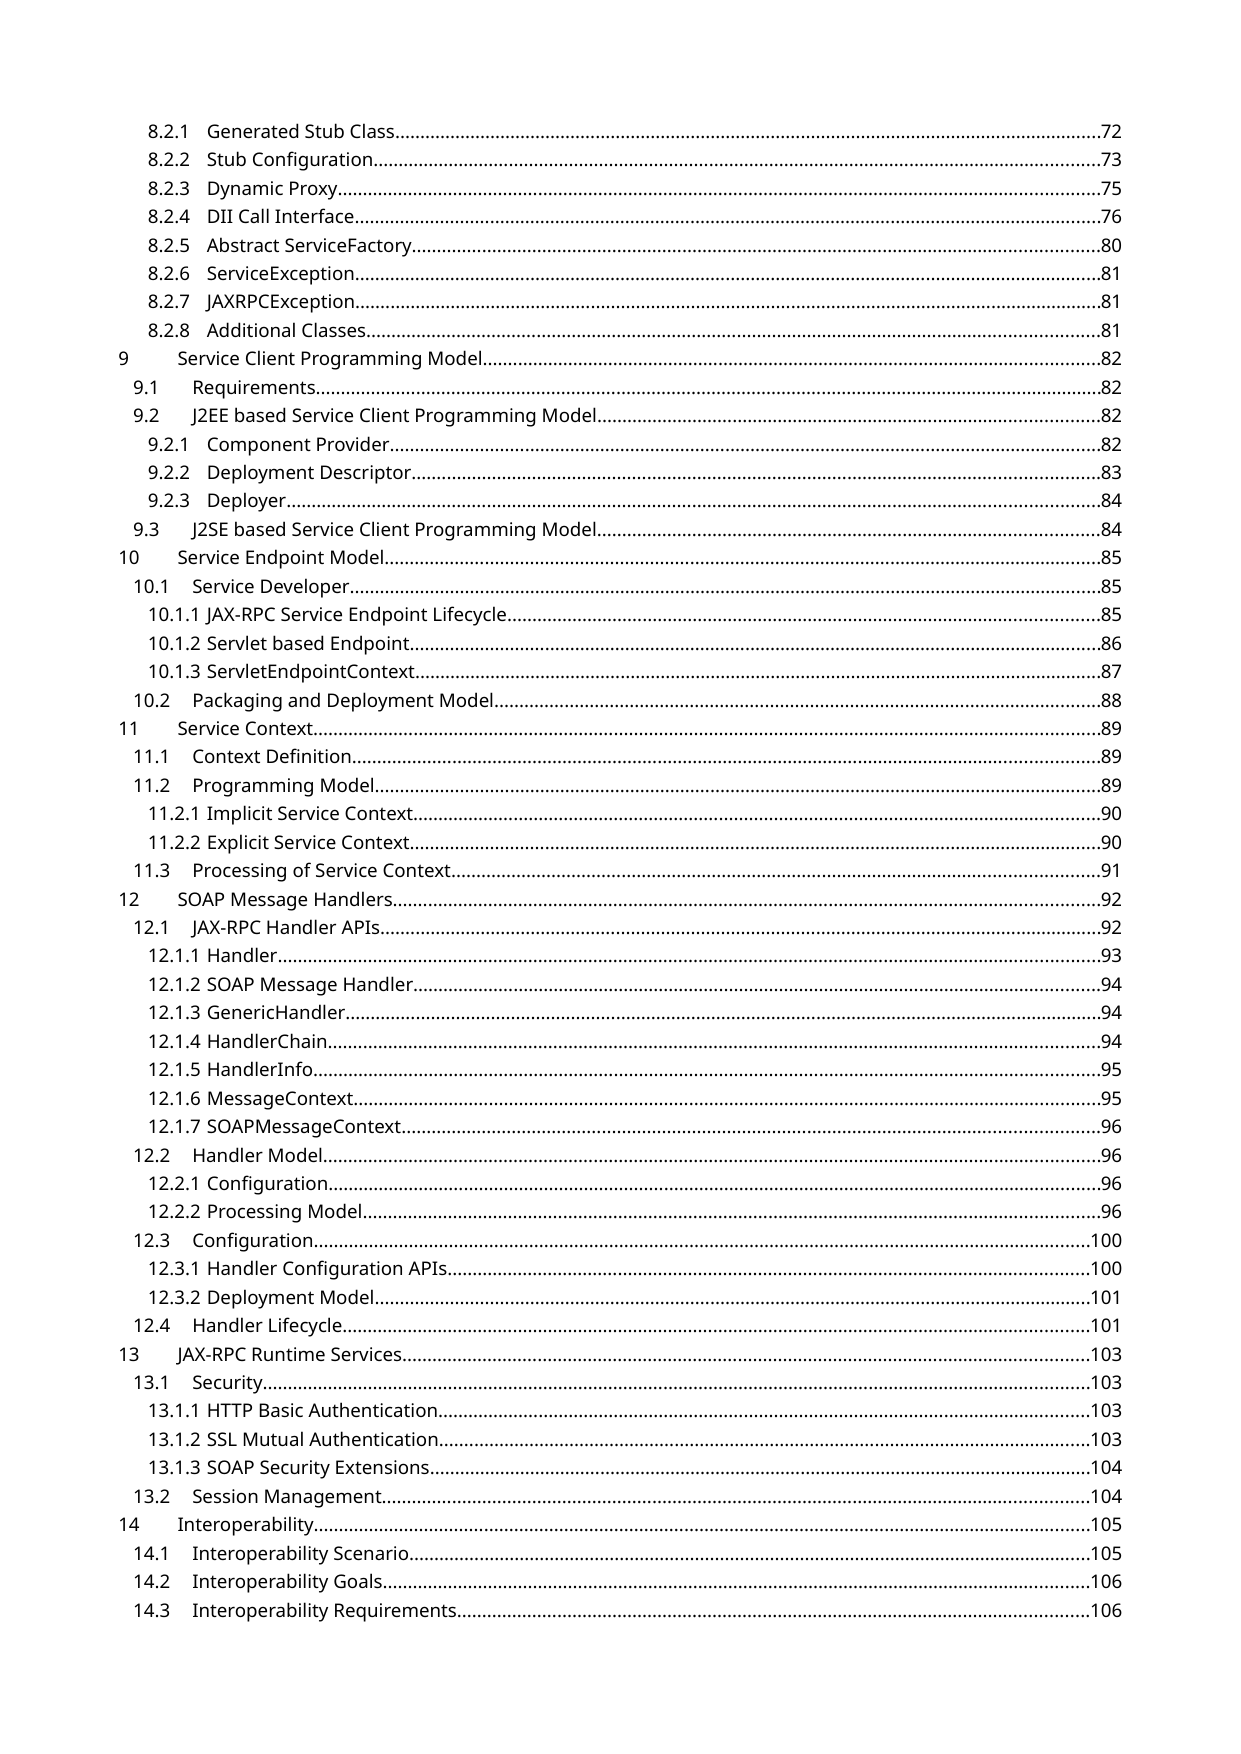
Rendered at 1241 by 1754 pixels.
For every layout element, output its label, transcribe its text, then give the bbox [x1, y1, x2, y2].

text 14 Interoperability 105 [118, 1512, 1122, 1537]
text 8.2.1 Generated Stub Class 72 [148, 118, 1122, 144]
text 9.2 J2EE based Service Client Programming Model 82 [133, 402, 1122, 428]
text 13.1.1 HTTP Basic Authentication 103 [148, 1398, 1122, 1423]
text 12.2.1 Configuration 96 [148, 1170, 1122, 1196]
text 12.1.3 GenericHandler 94 [148, 1000, 1122, 1025]
text 12.1.1 Handler 93 [148, 943, 1122, 968]
text 13 JAX-RPC Runtime Services 103 [118, 1341, 1122, 1366]
text 9.2.1 Component Provider 82 [148, 431, 1122, 456]
text 10.2 Packaging and Deployment Model 88 [133, 687, 1122, 712]
text 11.2.2 Explicit Service Context 90 [148, 829, 1122, 854]
text 12.3.2 Deployment Model 101 [148, 1284, 1122, 1309]
text 10.1 Service Developer 85 [133, 573, 1122, 599]
text 8.2.7 JAXRPCException 81 [148, 289, 1122, 314]
text 10.1.3 ServletEndpointContext 87 [148, 658, 1122, 684]
text 14.2 Interoperability Goals 106 [133, 1568, 1122, 1594]
text 12.1.4 HandlerChain 94 [148, 1028, 1122, 1054]
text 8.2.2 Stub Configuration 73 [148, 147, 1122, 172]
text 14.3 Interoperability Requirements 106 [133, 1597, 1122, 1622]
text 9.3 J2SE based Service Client Programming Model 84 [133, 516, 1122, 542]
text 11.3 Processing of Service Context 91 [133, 857, 1122, 883]
text 12.2 Handler Model 96 [133, 1142, 1122, 1167]
text 12.1.7 SOAPMessageContext 96 [148, 1113, 1122, 1139]
text 8.2.5 Abstract ServiceFactory 80 [148, 232, 1122, 257]
text 12.1.5 HandlerInfo 95 [148, 1057, 1122, 1082]
text 12.1.2 SOAP Message Handler 94 [148, 971, 1122, 997]
text 13.1.3 SOAP Security Extensions 104 [148, 1455, 1122, 1480]
text 10 Service Endpoint Model 85 [118, 545, 1122, 570]
text 9.1 Requirements 82 [133, 374, 1122, 399]
text 11 Service Context 89 [118, 715, 1122, 741]
text 8.2.3 Dynamic Proxy 75 [148, 175, 1122, 201]
text 8.2.8 Additional Classes 81 [148, 317, 1122, 343]
text 12.1 JAX-RPC Handler APIs 92 [133, 914, 1122, 940]
text 11.2 Programming Model 89 [133, 772, 1122, 798]
text 14.1 Interoperability Scenario 105 [133, 1540, 1122, 1566]
text 8.2.6 ServiceException 81 [148, 260, 1122, 286]
text 13.1.2 SSL Mutual Authentication 103 [148, 1426, 1122, 1452]
text 13.1 Security 103 [133, 1369, 1122, 1395]
text 12.3.1 Handler Configuration APIs 100 [148, 1256, 1122, 1281]
text 12.4 Handler Lifecycle 101 [133, 1312, 1122, 1338]
text 9 Service Client Programming Model 82 [118, 346, 1122, 371]
text 13.2 Session Management 104 [133, 1483, 1122, 1509]
text 12.3 Configuration 100 [133, 1227, 1122, 1253]
text 8.2.4 DII Call Interface 76 [148, 203, 1122, 229]
text 10.1.1 JAX-RPC Service Endpoint Lifecycle 85 [148, 602, 1122, 627]
text 9.2.2 Deployment Descriptor 83 [148, 459, 1122, 485]
text 12 SOAP Message Handlers 92 [118, 886, 1122, 911]
text 12.1.6 MessageContext 95 [148, 1085, 1122, 1111]
text 9.2.3 Deployer 84 [148, 488, 1122, 513]
text 11.1 Context Definition 89 [133, 744, 1122, 769]
text 12.2.2 Processing Model 96 [148, 1199, 1122, 1224]
text 10.1.2 Servlet based Endpoint 86 [148, 630, 1122, 656]
text 11.2.1 Implicit Service Context 90 [148, 801, 1122, 826]
